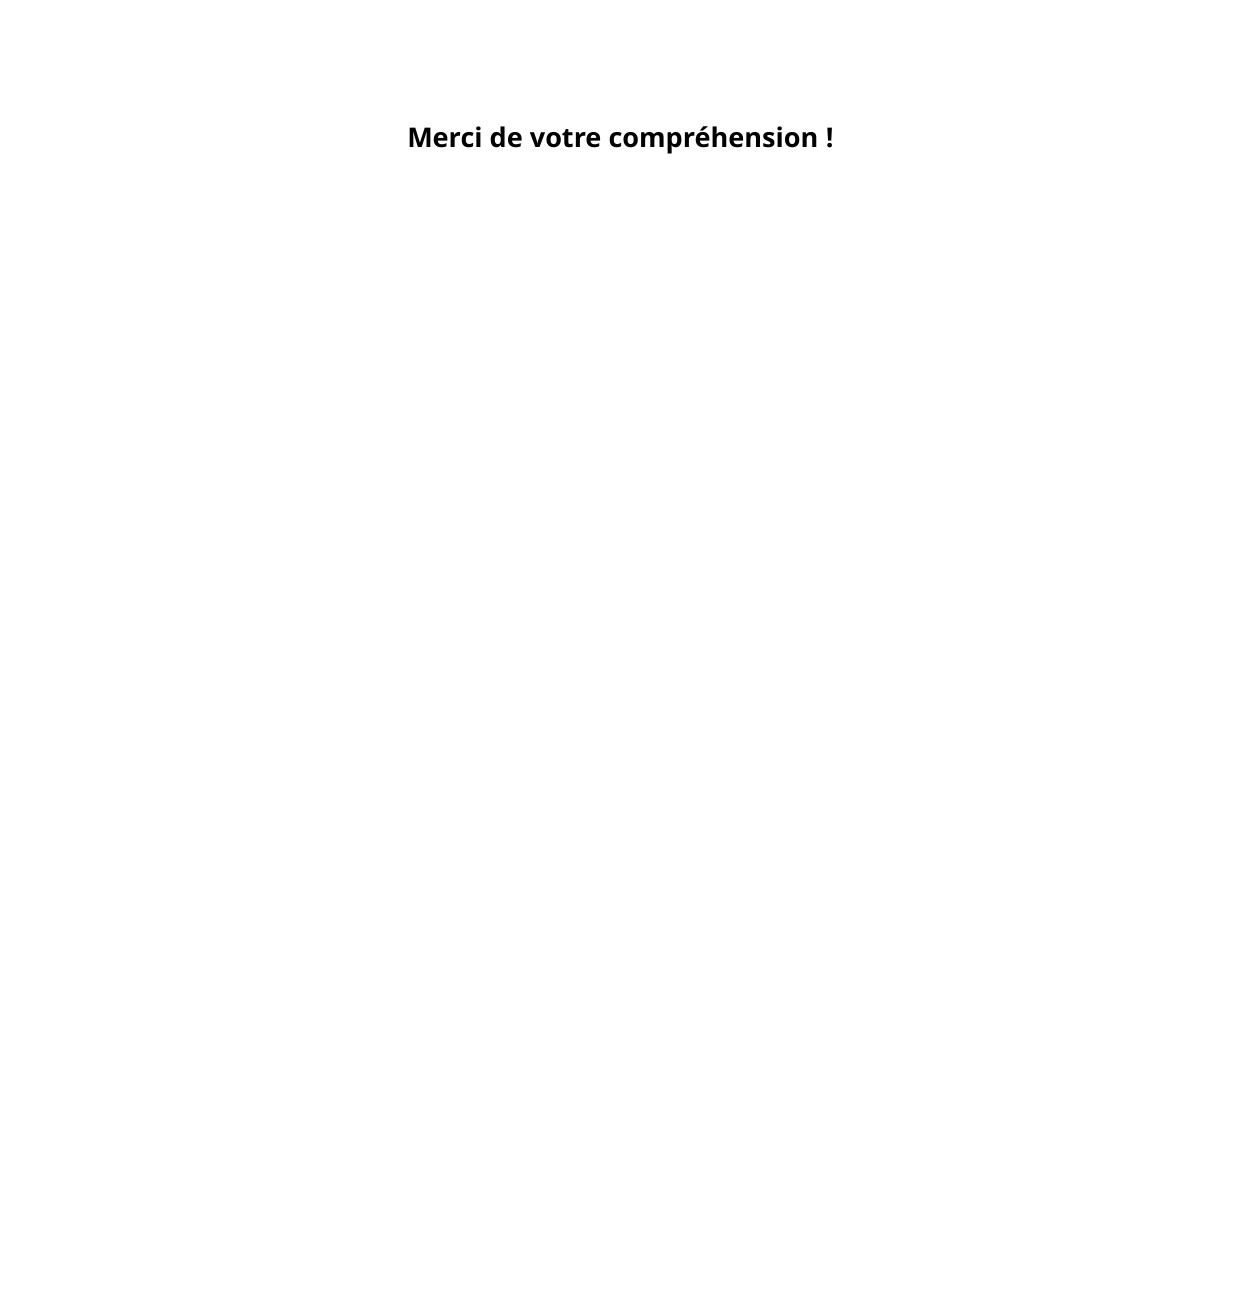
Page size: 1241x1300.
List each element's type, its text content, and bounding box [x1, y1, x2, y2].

text Merci de votre compréhension ! [118, 118, 1122, 155]
